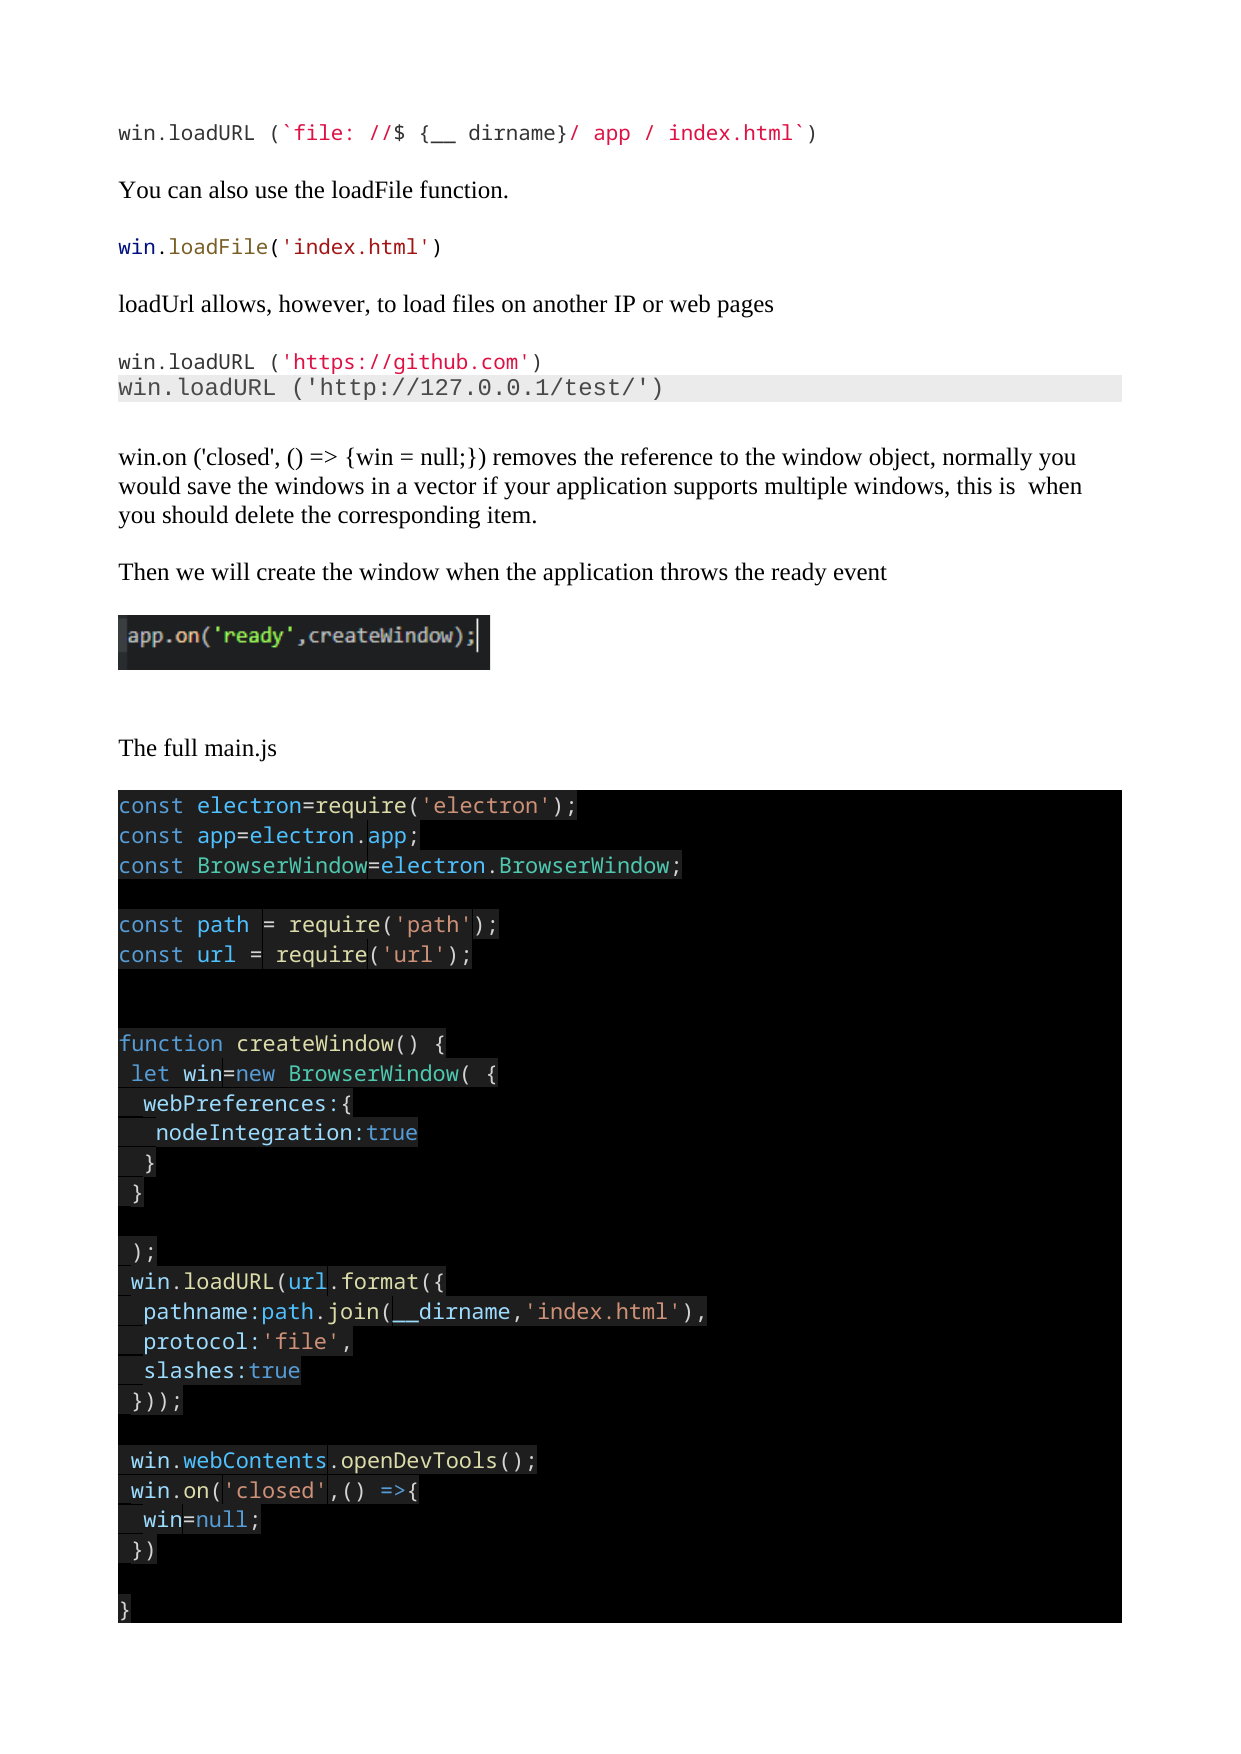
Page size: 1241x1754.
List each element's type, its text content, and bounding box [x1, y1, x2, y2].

text } [118, 1147, 1122, 1177]
text win.loadURL(url.format({ [118, 1266, 1122, 1296]
text slashes:true [118, 1356, 1122, 1385]
picture [118, 615, 490, 670]
text win.on ('closed', () => {win = null;}) removes the reference to the window object, normally you would save the windows in a vector if your application supports multiple windows, this is when you should delete the corresponding item. [118, 442, 1122, 529]
text })); [118, 1385, 1122, 1415]
text webPreferences:{ [118, 1087, 1122, 1117]
text protocol:'file', [118, 1326, 1122, 1356]
text win.on('closed',() =>{ [118, 1474, 1122, 1504]
text } [118, 1594, 1122, 1623]
text ); [118, 1236, 1122, 1266]
text win.loadFile('index.html') [118, 232, 1122, 261]
text } [118, 1177, 1122, 1207]
text The full main.js [118, 733, 1122, 761]
text const app=electron.app; [118, 820, 1122, 850]
text const electron=require('electron'); [118, 790, 1122, 820]
text loadUrl allows, however, to load files on another IP or web pages [118, 289, 1122, 318]
text win=null; [118, 1504, 1122, 1534]
text nodeIntegration:true [118, 1117, 1122, 1147]
text const url = require('url'); [118, 939, 1122, 969]
text win.loadURL (`file: //$ {__ dirname}/ app / index.html`) [118, 118, 1122, 147]
text pathname:path.join(__dirname,'index.html'), [118, 1296, 1122, 1326]
text win.loadURL ('https://github.com') [118, 347, 1122, 375]
text You can also use the loadFile function. [118, 175, 1122, 204]
text function createWindow() { [118, 1028, 1122, 1058]
text win.loadURL ('http://127.0.0.1/test/') [118, 375, 1122, 402]
text const BrowserWindow=electron.BrowserWindow; [118, 850, 1122, 879]
text const path = require('path'); [118, 909, 1122, 939]
text }) [118, 1534, 1122, 1564]
text Then we will create the window when the application throws the ready event [118, 557, 1122, 586]
text win.webContents.openDevTools(); [118, 1445, 1122, 1474]
text let win=new BrowserWindow( { [118, 1058, 1122, 1087]
